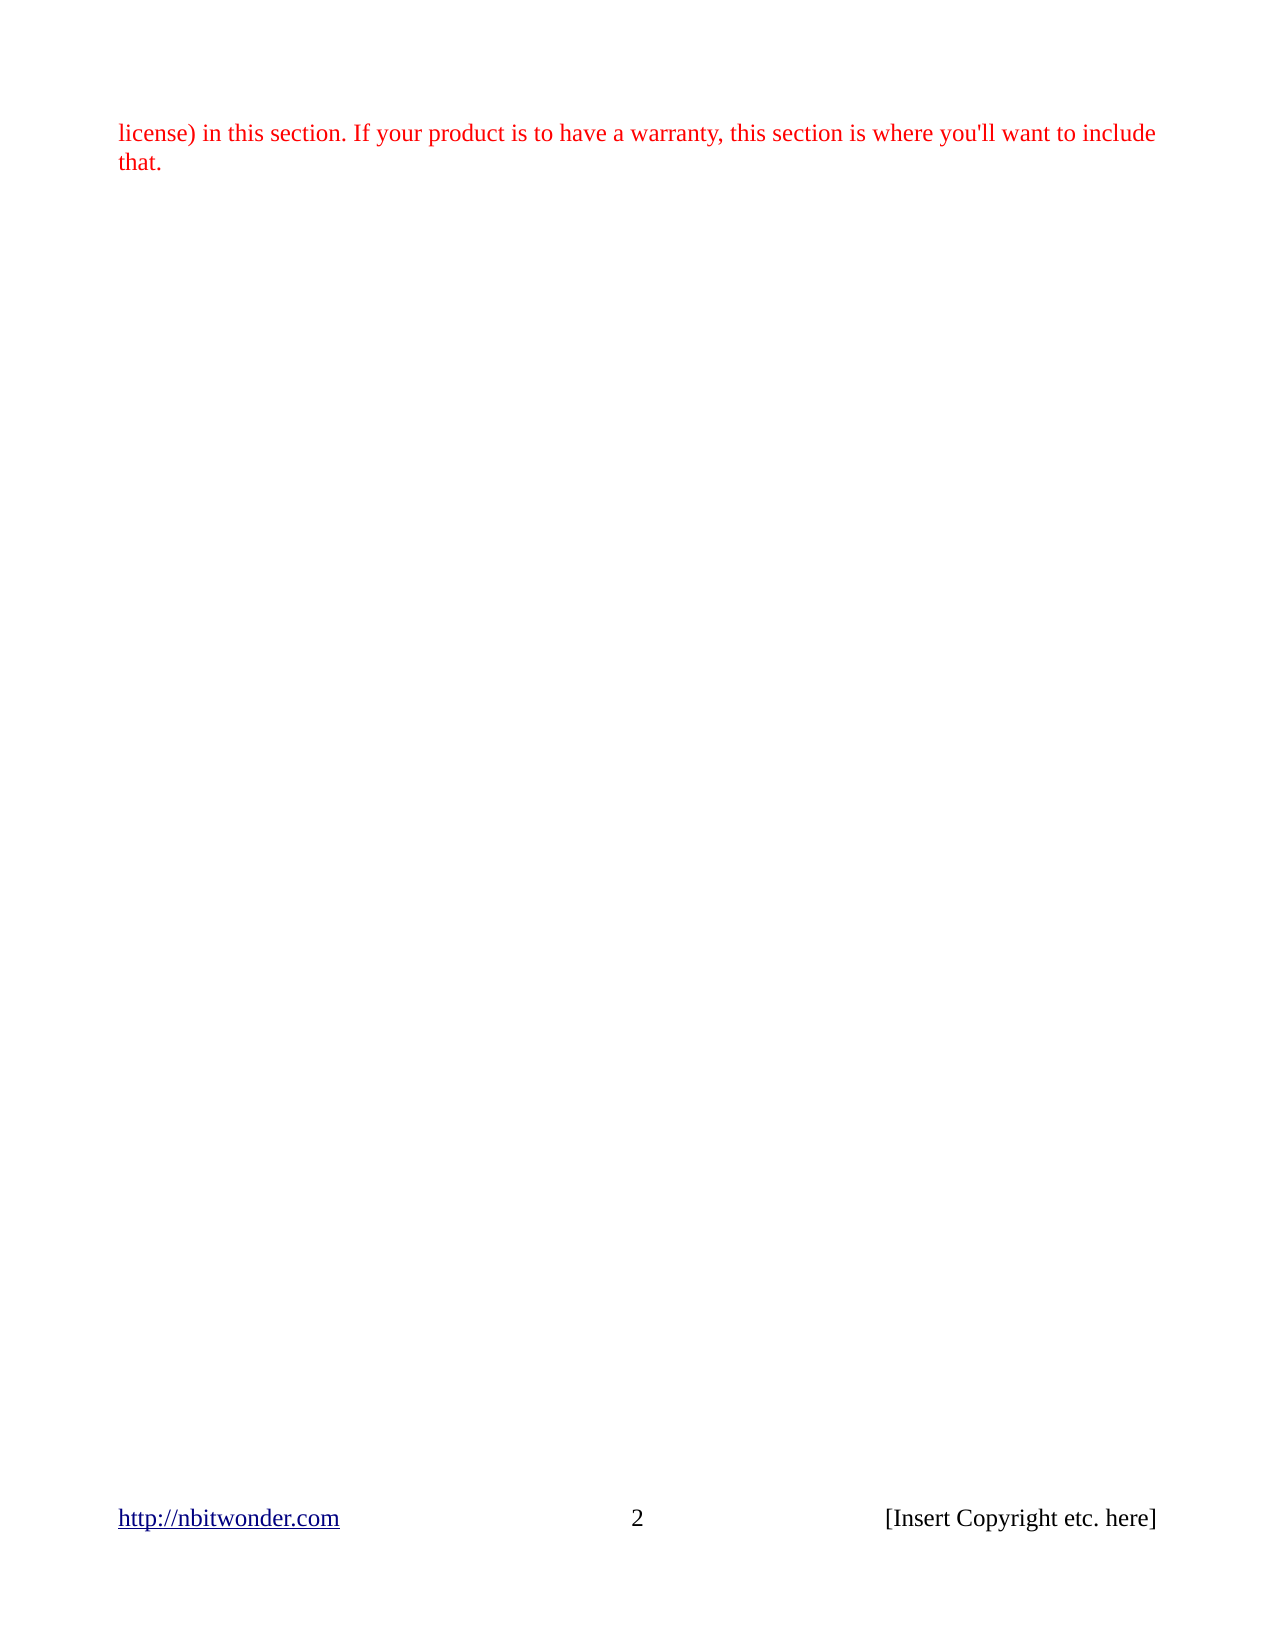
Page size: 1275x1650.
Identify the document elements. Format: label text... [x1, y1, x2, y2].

text license) in this section. If your product is to have a warranty, this section is where you'll want to include that. [118, 118, 1157, 176]
